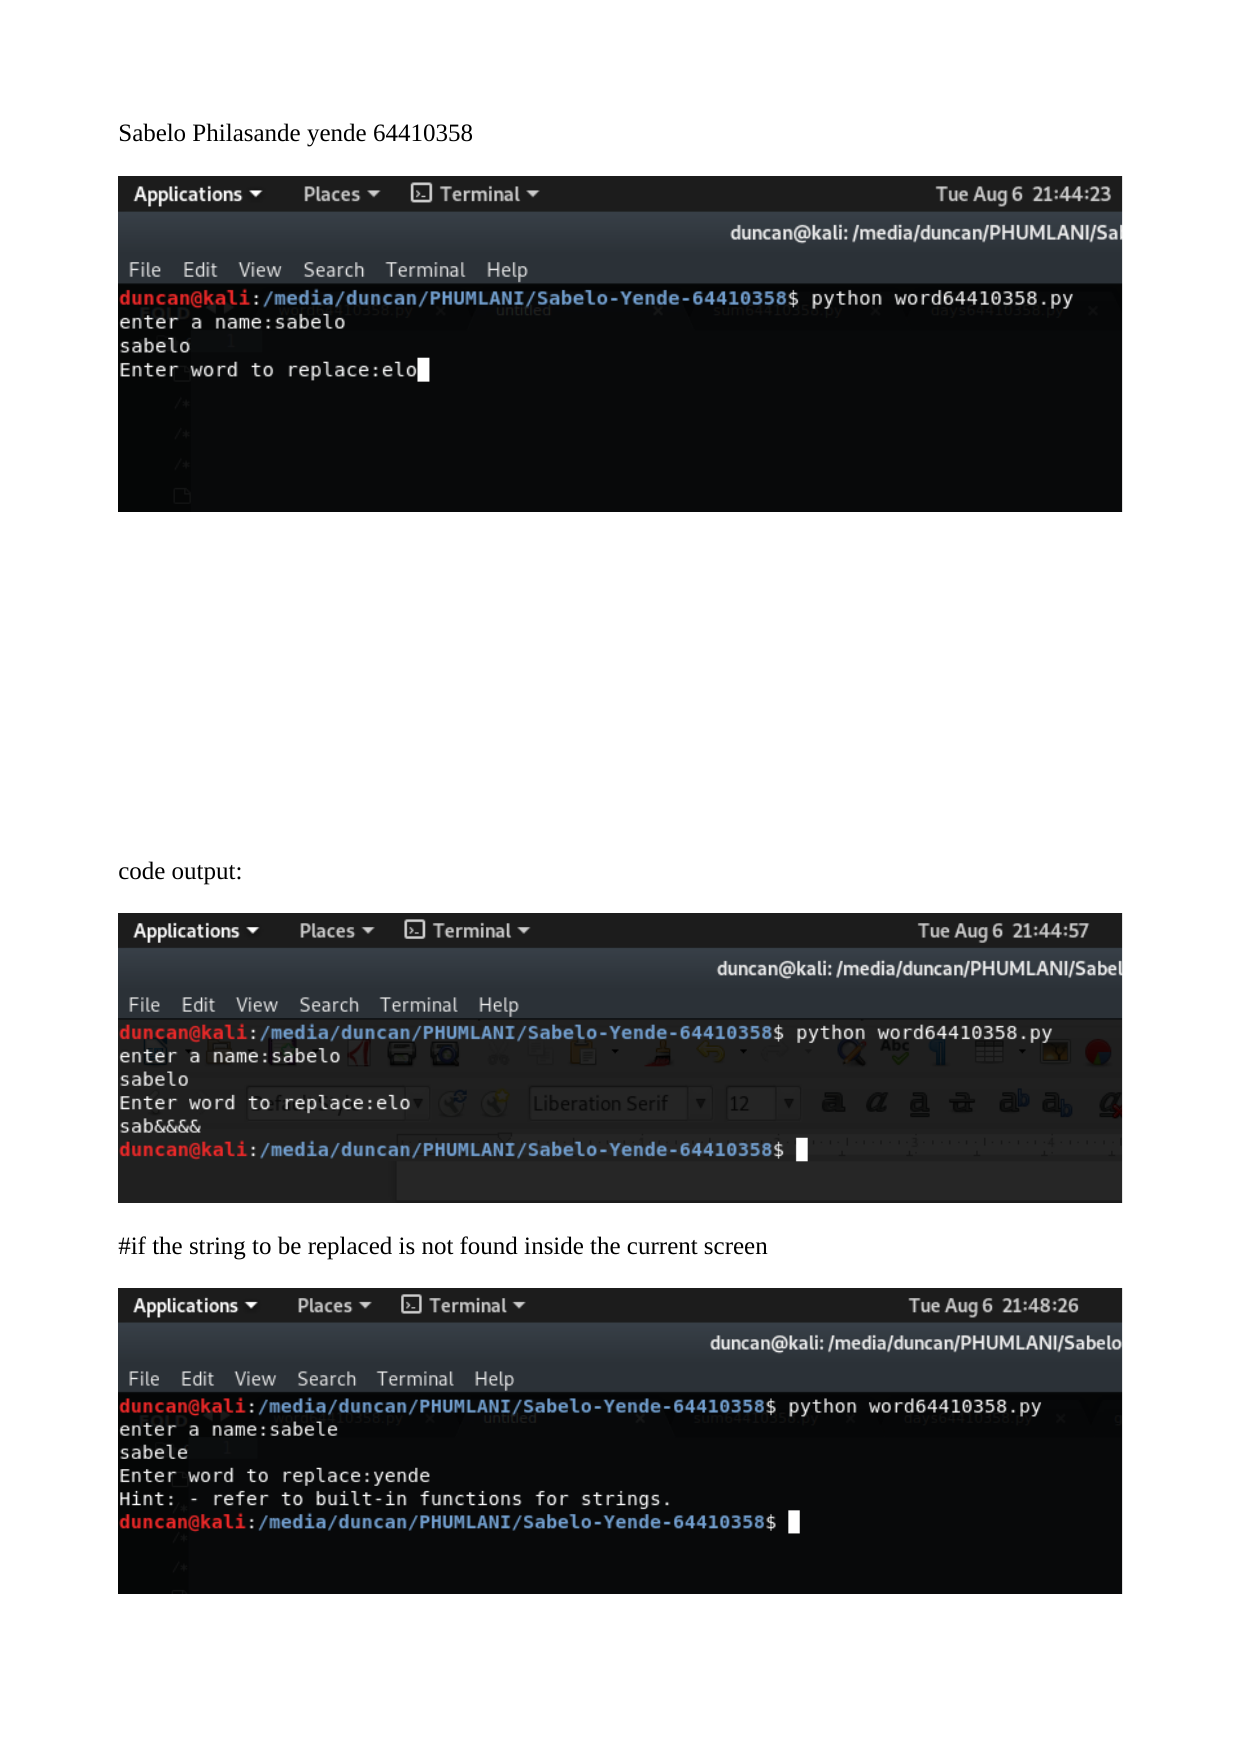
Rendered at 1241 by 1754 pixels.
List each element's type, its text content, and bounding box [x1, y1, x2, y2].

picture [118, 176, 1123, 512]
picture [118, 1288, 1123, 1594]
picture [118, 913, 1123, 1203]
text code output: [118, 856, 1122, 885]
text #if the string to be replaced is not found inside the current screen [118, 1231, 1122, 1260]
